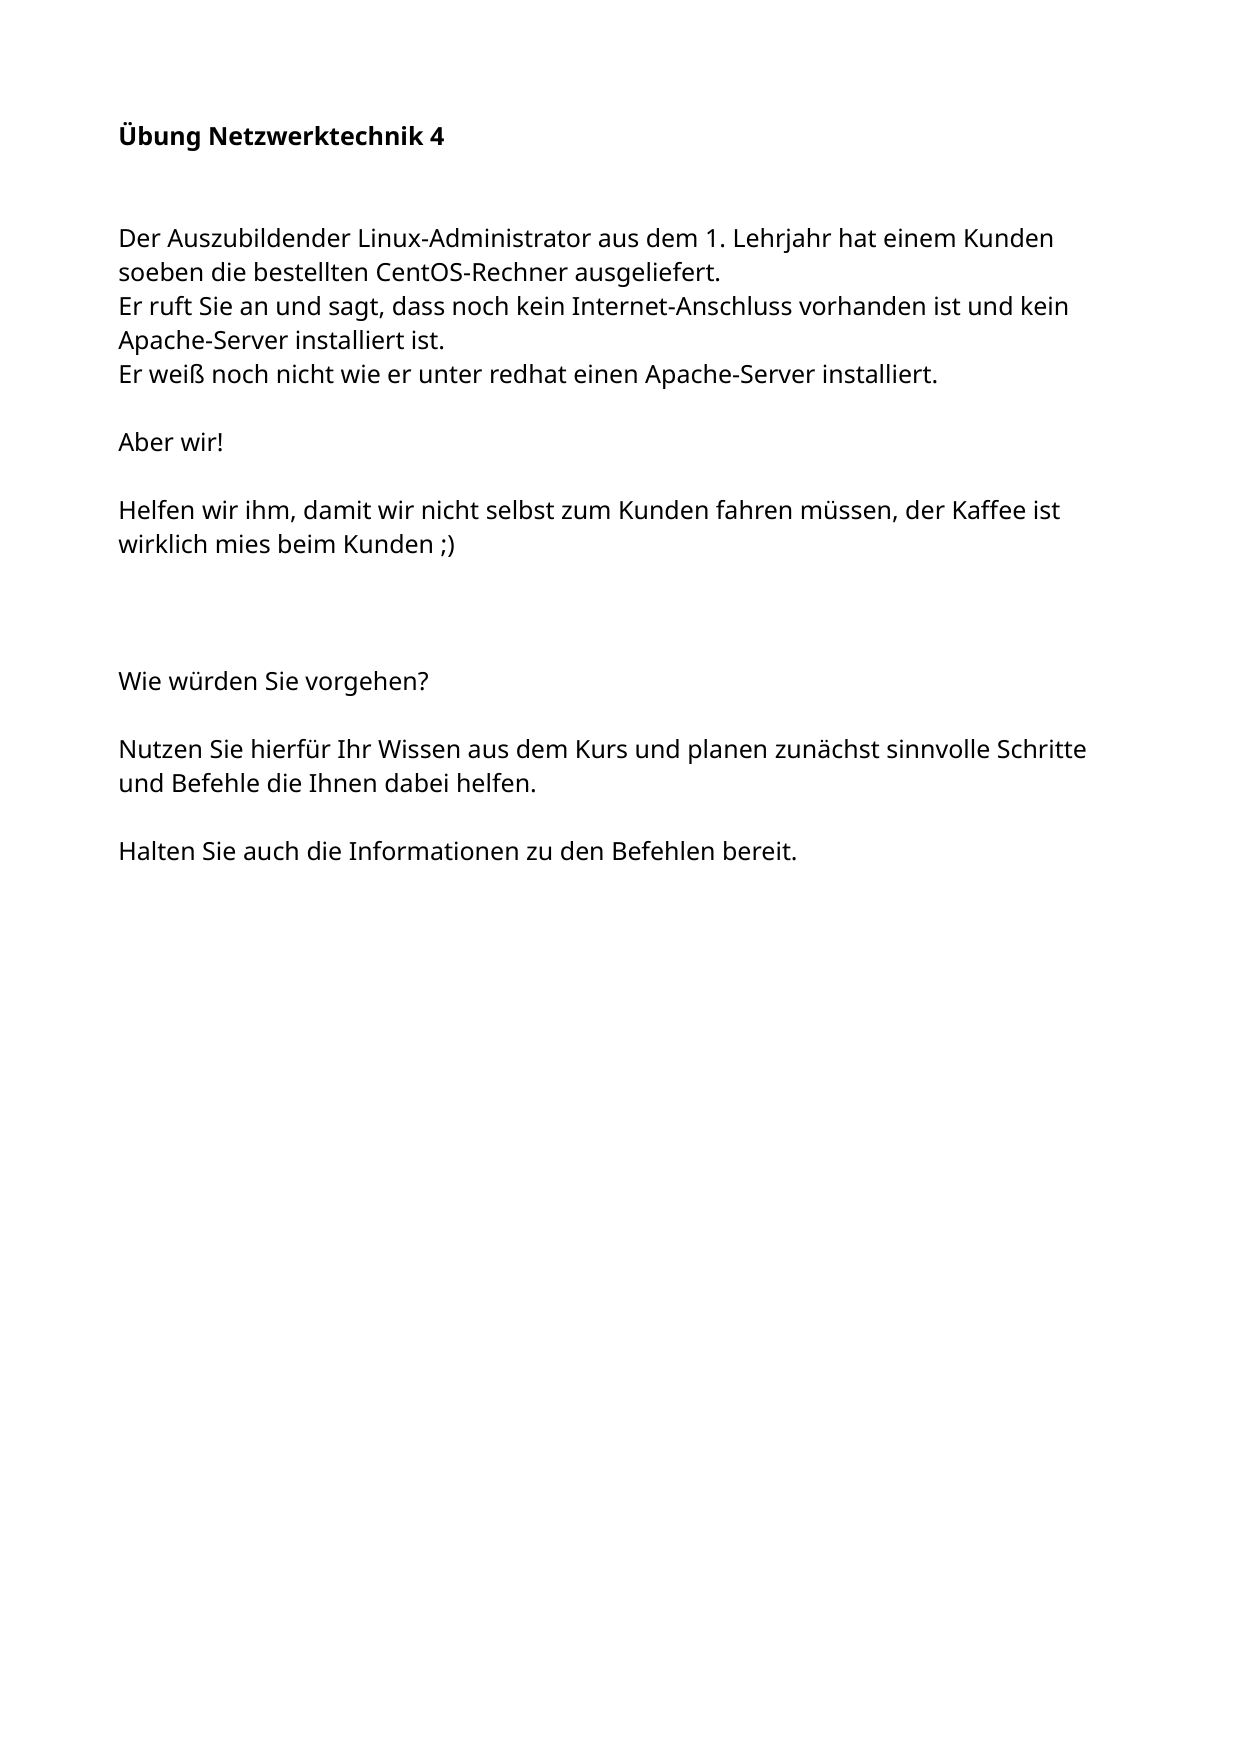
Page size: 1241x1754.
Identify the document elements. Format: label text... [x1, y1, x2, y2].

text Übung Netzwerktechnik 4 Der Auszubildender Linux-Administrator aus dem 1. Lehrjahr hat einem Kunden soeben die bestellten CentOS-Rechner ausgeliefert. Er ruft Sie an und sagt, dass noch kein Internet-Anschluss vorhanden ist und kein Apache-Server installiert ist. Er weiß noch nicht wie er unter redhat einen Apache-Server installiert. Aber wir! Helfen wir ihm, damit wir nicht selbst zum Kunden fahren müssen, der Kaffee ist wirklich mies beim Kunden ;) Wie würden Sie vorgehen? Nutzen Sie hierfür Ihr Wissen aus dem Kurs und planen zunächst sinnvolle Schritte und Befehle die Ihnen dabei helfen. Halten Sie auch die Informationen zu den Befehlen bereit. [118, 118, 1122, 1617]
